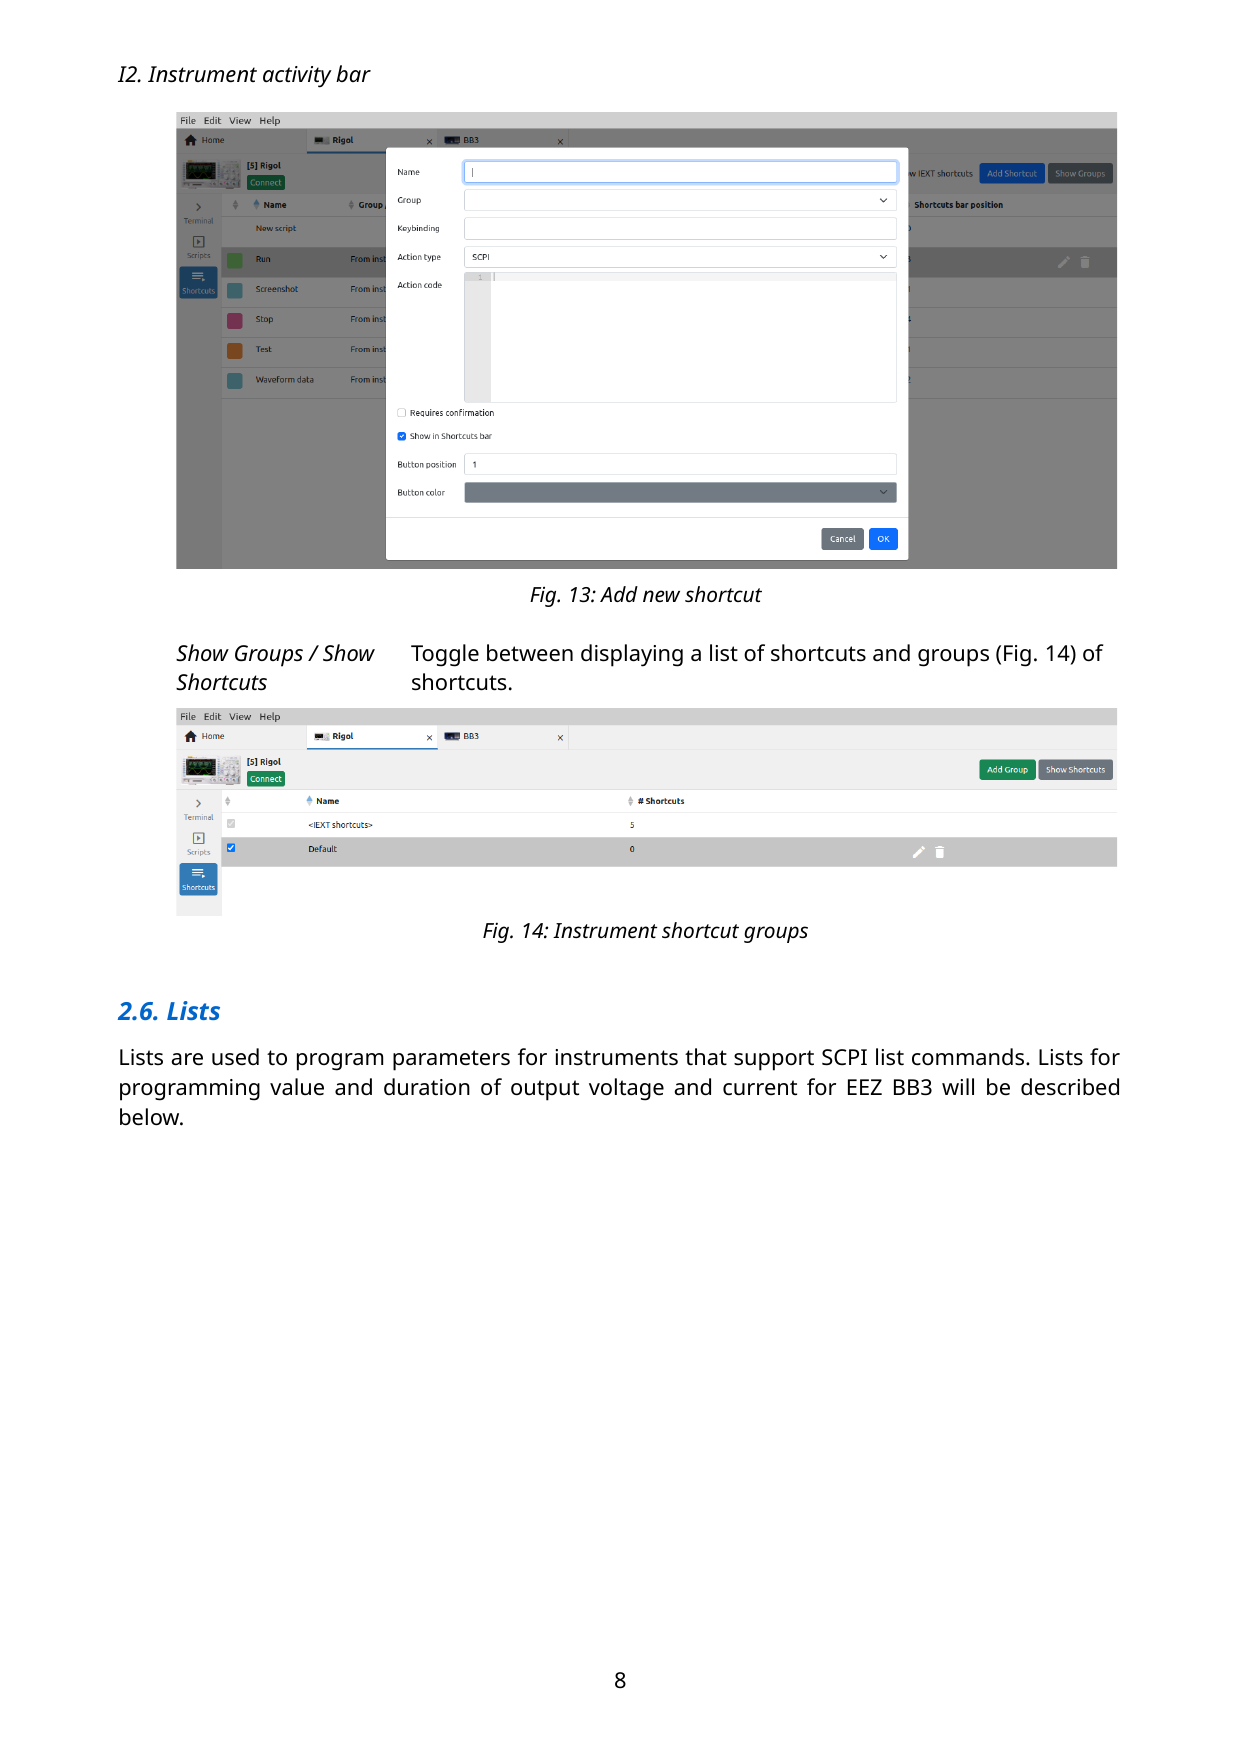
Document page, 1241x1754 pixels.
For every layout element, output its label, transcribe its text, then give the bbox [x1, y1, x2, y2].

table_cell [118, 632, 171, 703]
table_cell Toggle between displaying a list of shortcuts and groups (Fig. 14) of shortcuts. [405, 632, 1123, 703]
table_cell [171, 703, 1123, 967]
table_cell [171, 107, 1123, 632]
table_cell Show Groups / Show Shortcuts [171, 632, 405, 703]
table_cell [118, 703, 171, 967]
subtitle Lists [118, 993, 1122, 1028]
text Lists are used to program parameters for instruments that support SCPI list commands. Lists for programming value and duration of output voltage and current for EEZ BB3 will be described below. [118, 1042, 1122, 1132]
picture [176, 708, 1118, 916]
picture [176, 112, 1118, 569]
table_cell [118, 107, 171, 632]
